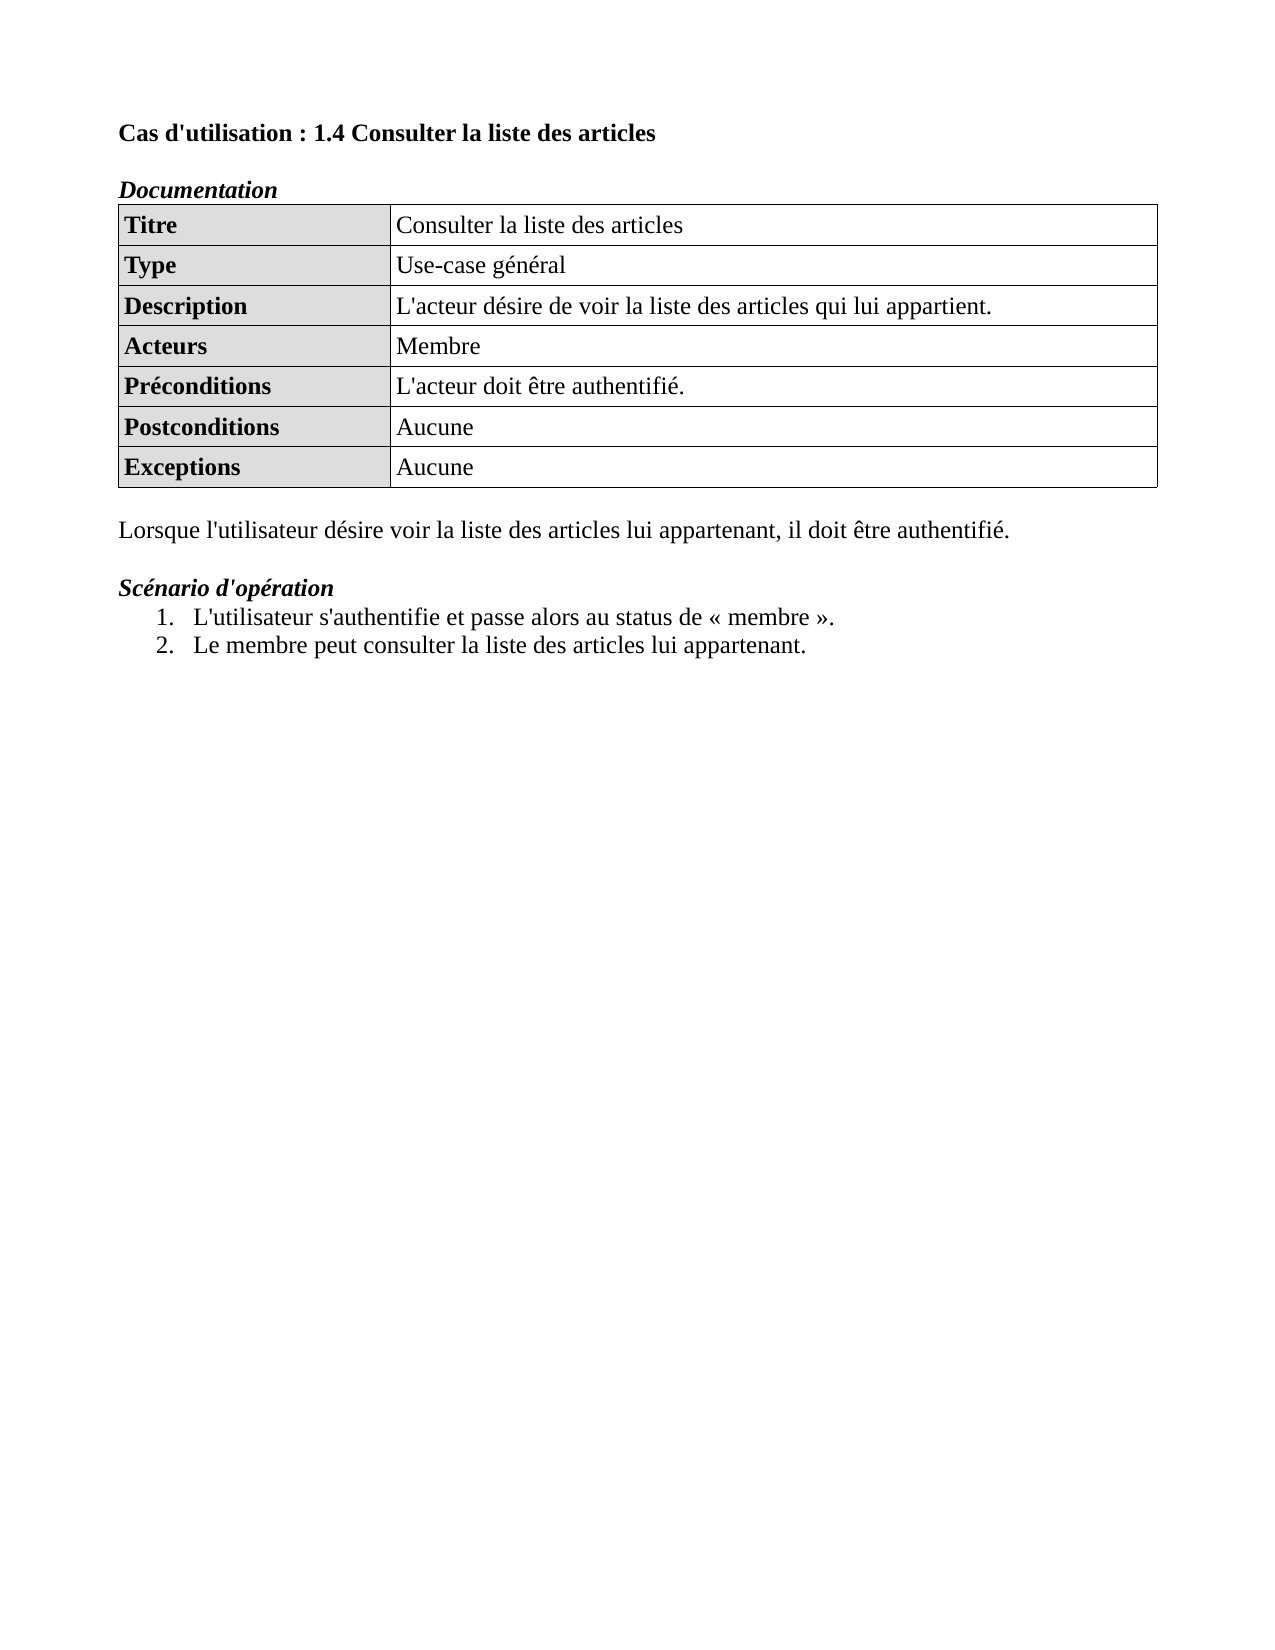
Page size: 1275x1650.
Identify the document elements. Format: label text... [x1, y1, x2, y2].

table_cell Membre [391, 326, 1157, 366]
text Lorsque l'utilisateur désire voir la liste des articles lui appartenant, il doit être authentifié. [118, 515, 1157, 544]
text Documentation [118, 176, 1157, 204]
table_cell Description [119, 286, 390, 325]
table_cell Aucune [391, 447, 1157, 487]
list Le membre peut consulter la liste des articles lui appartenant. [156, 630, 1157, 659]
table_cell L'acteur doit être authentifié. [391, 367, 1157, 406]
table_cell Préconditions [119, 367, 390, 406]
text Scénario d'opération [118, 573, 1157, 602]
table_header Titre [119, 205, 390, 245]
table_cell L'acteur désire de voir la liste des articles qui lui appartient. [391, 286, 1157, 325]
table_cell Use-case général [391, 246, 1157, 285]
text Cas d'utilisation : 1.4 Consulter la liste des articles [118, 118, 1157, 147]
list L'utilisateur s'authentifie et passe alors au status de « membre ». [156, 602, 1157, 630]
table_cell Type [119, 246, 390, 285]
table_cell Acteurs [119, 326, 390, 366]
table_header Consulter la liste des articles [391, 205, 1157, 245]
table_cell Postconditions [119, 407, 390, 446]
table_cell Aucune [391, 407, 1157, 446]
table_cell Exceptions [119, 447, 390, 487]
